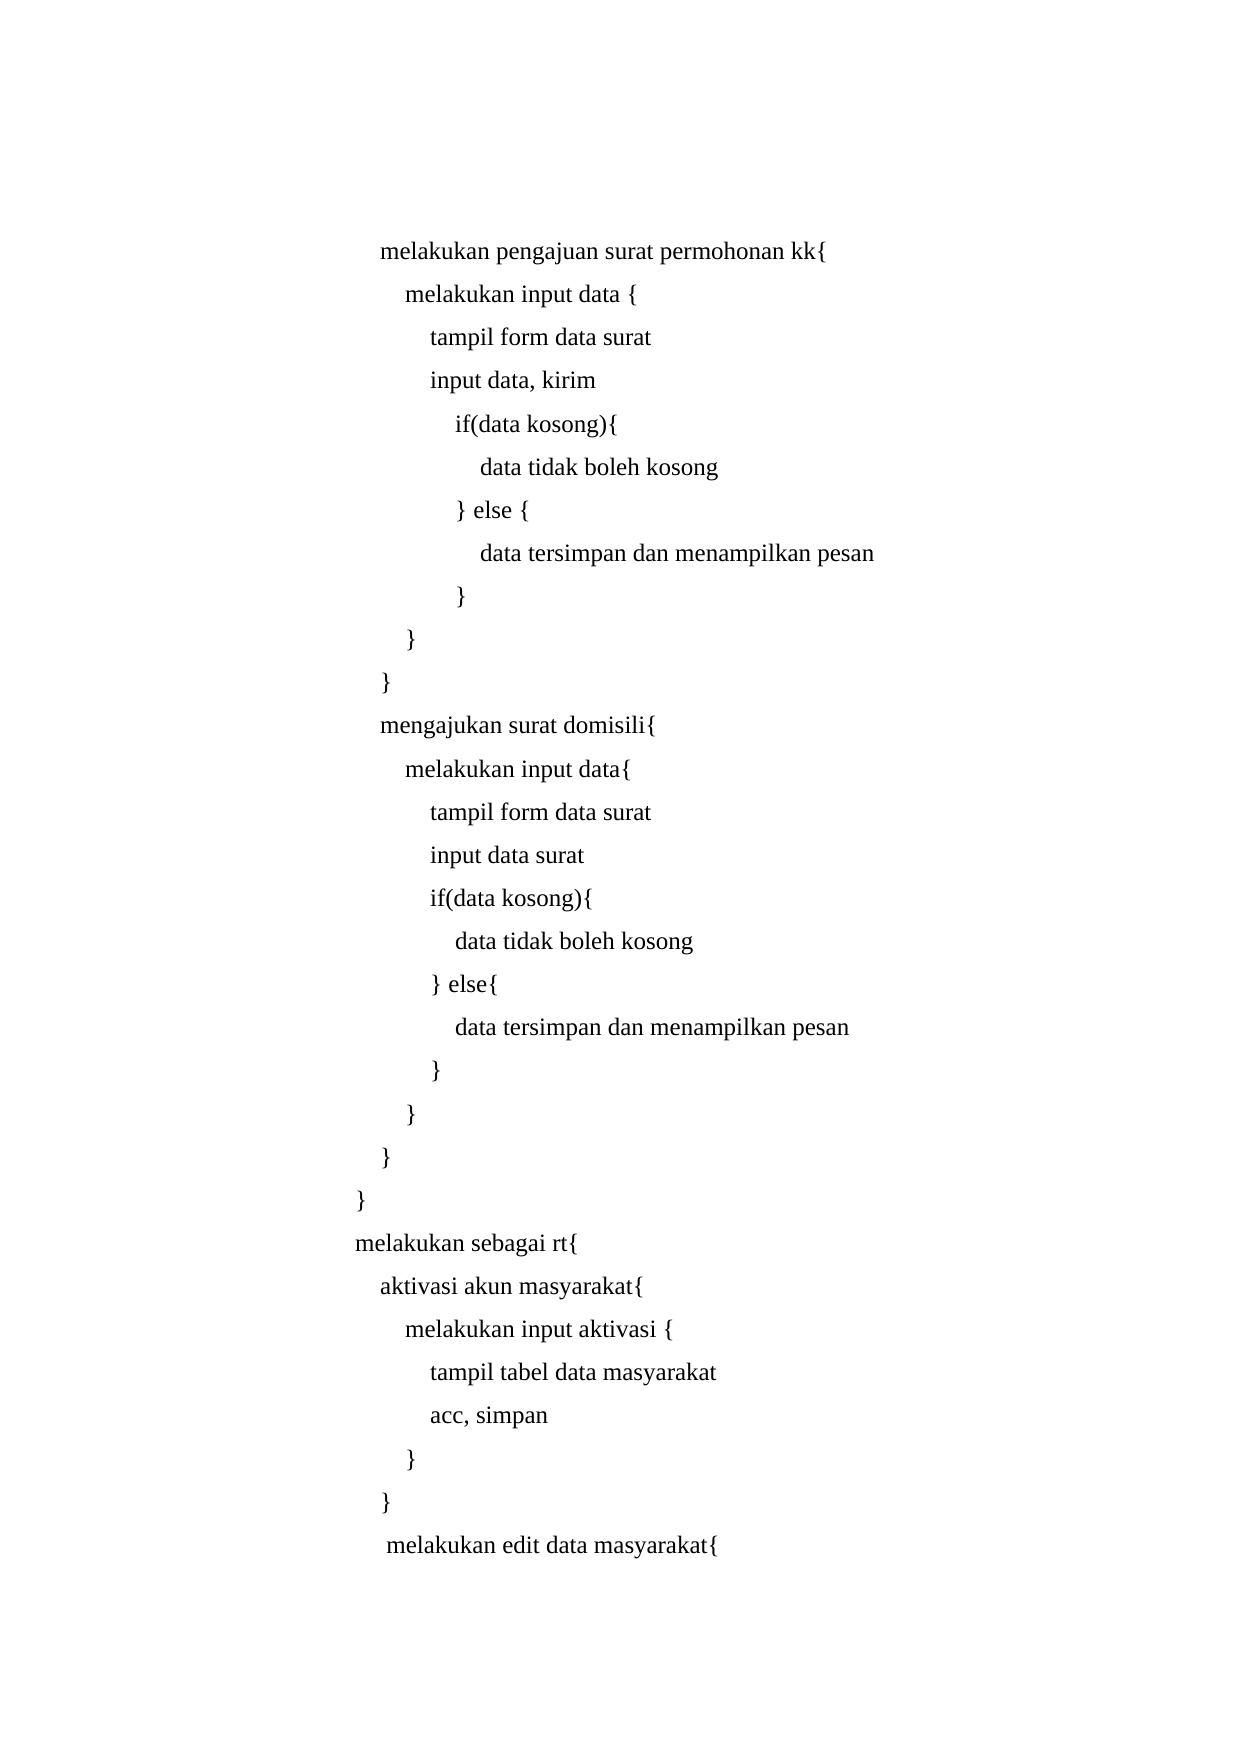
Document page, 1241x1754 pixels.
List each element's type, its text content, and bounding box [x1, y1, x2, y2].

text } else { [330, 495, 1063, 524]
text if(data kosong){ [330, 883, 1063, 912]
text } [330, 667, 1063, 696]
text } [330, 1056, 1063, 1084]
text data tidak boleh kosong [330, 926, 1063, 955]
text } [330, 624, 1063, 653]
text input data, kirim [330, 366, 1063, 394]
text tampil tabel data masyarakat [330, 1357, 1063, 1386]
text data tidak boleh kosong [330, 452, 1063, 481]
text if(data kosong){ [330, 409, 1063, 437]
text } [330, 1444, 1063, 1472]
text melakukan input data{ [330, 754, 1063, 782]
text melakukan pengajuan surat permohonan kk{ [330, 236, 1063, 265]
text } [330, 1185, 1063, 1214]
text melakukan input aktivasi { [330, 1314, 1063, 1343]
text aktivasi akun masyarakat{ [330, 1271, 1063, 1300]
text melakukan input data { [330, 279, 1063, 308]
text } [330, 1487, 1063, 1516]
text data tersimpan dan menampilkan pesan [330, 538, 1063, 567]
text } [330, 1142, 1063, 1171]
text melakukan edit data masyarakat{ [330, 1530, 1063, 1559]
text data tersimpan dan menampilkan pesan [330, 1012, 1063, 1041]
text tampil form data surat [330, 322, 1063, 351]
text tampil form data surat [330, 797, 1063, 826]
text acc, simpan [330, 1401, 1063, 1429]
text melakukan sebagai rt{ [330, 1228, 1063, 1257]
text mengajukan surat domisili{ [330, 711, 1063, 739]
text input data surat [330, 840, 1063, 869]
text } [330, 1099, 1063, 1127]
text } [330, 581, 1063, 610]
text } else{ [330, 969, 1063, 998]
